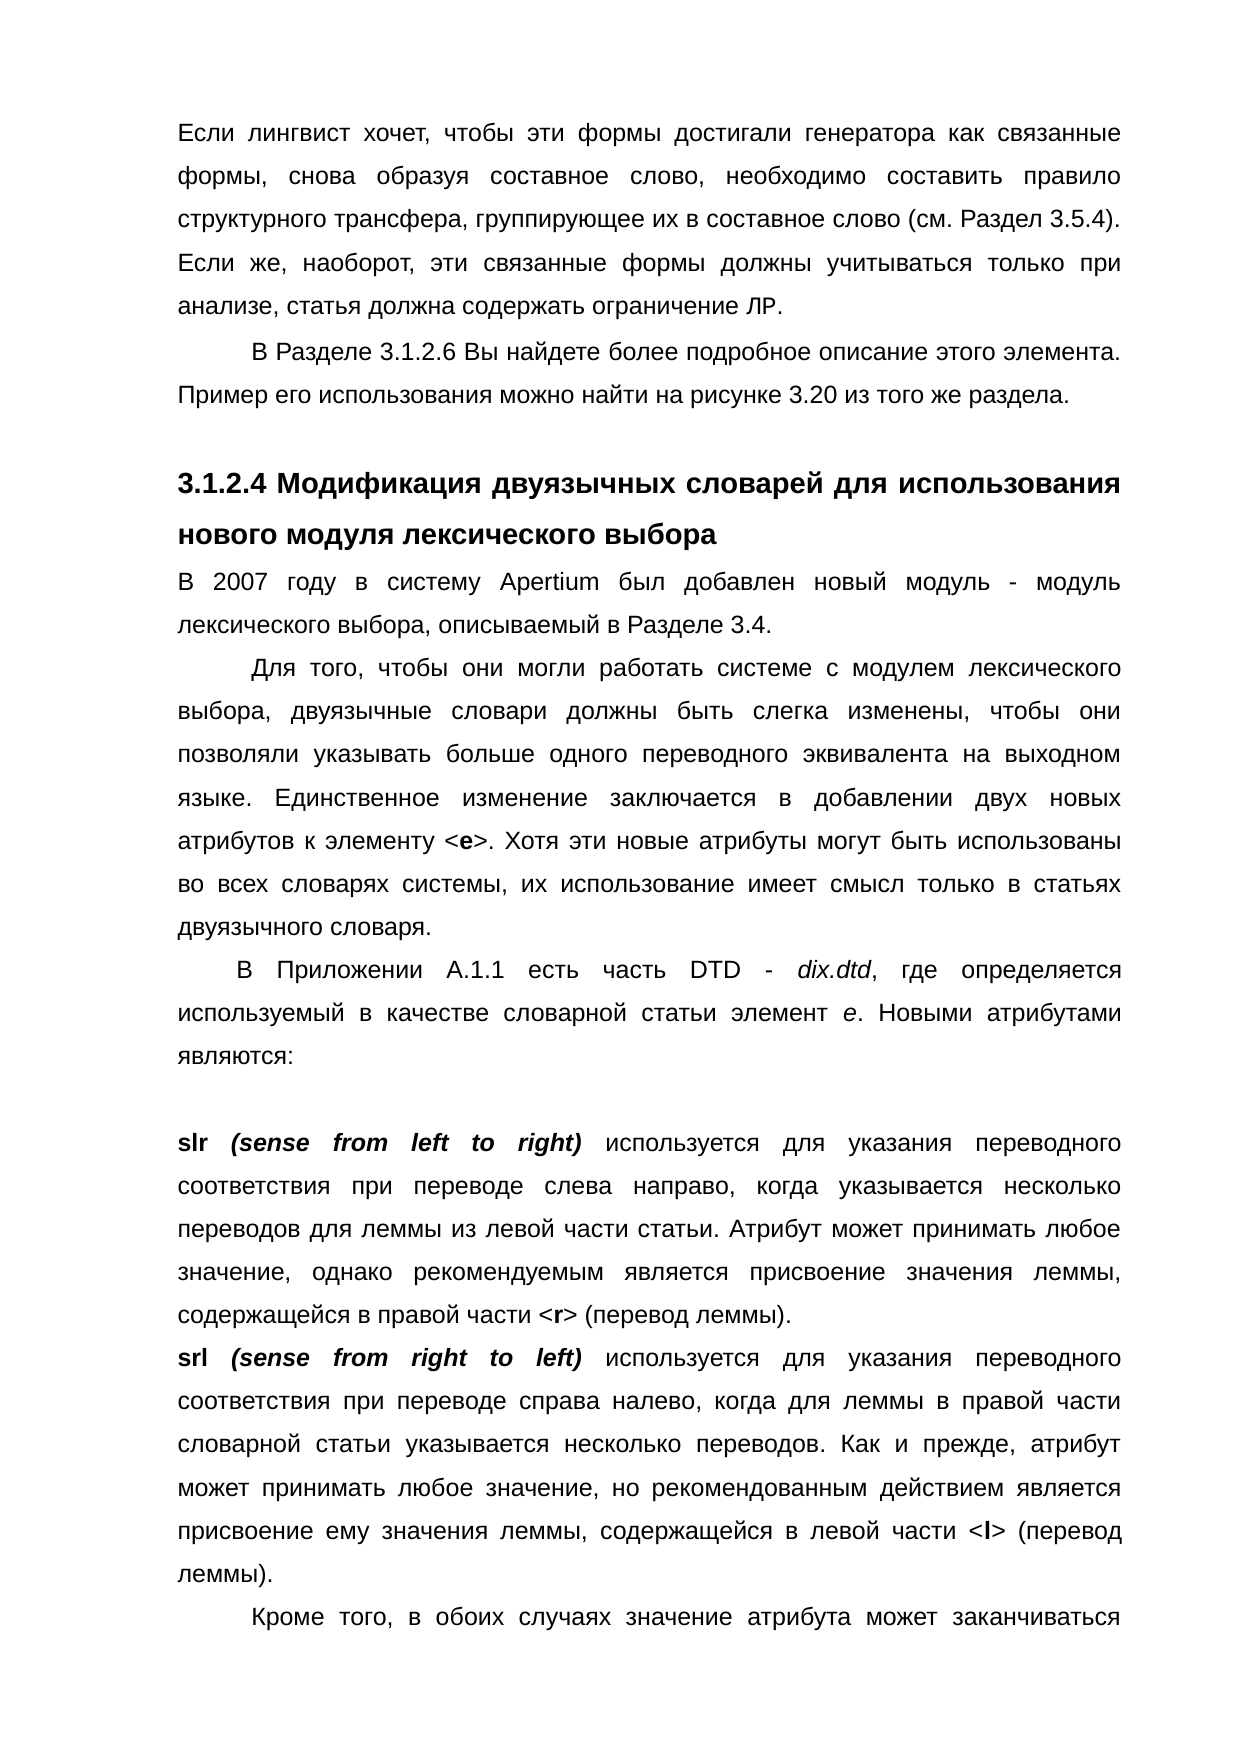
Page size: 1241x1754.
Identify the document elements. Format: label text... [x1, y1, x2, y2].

text Для того, чтобы они могли работать системе с модулем лексического выбора, двуязычные словари должны быть слегка изменены, чтобы они позволяли указывать больше одного переводного эквивалента на выходном языке. Единственное изменение заключается в добавлении двух новых атрибутов к элементу <e>. Хотя эти новые атрибуты могут быть использованы во всех словарях системы, их использование имеет смысл только в статьях двуязычного словаря. [177, 653, 1122, 941]
text В Приложении A.1.1 есть часть DTD - dix.dtd, где определяется используемый в качестве словарной статьи элемент e. Новыми атрибутами являются: [177, 955, 1122, 1070]
text 3.1.2.4 Модификация двуязычных словарей для использования нового модуля лексического выбора [177, 466, 1122, 550]
text В Разделе 3.1.2.6 Вы найдете более подробное описание этого элемента. Пример его использования можно найти на рисунке 3.20 из того же раздела. [177, 337, 1122, 409]
text Кроме того, в обоих случаях значение атрибута может заканчиваться [177, 1602, 1122, 1631]
text srl (sense from right to left) используется для указания переводного соответствия при переводе справа налево, когда для леммы в правой части словарной статьи указывается несколько переводов. Как и прежде, атрибут может принимать любое значение, но рекомендованным действием является присвоение ему значения леммы, содержащейся в левой части <l> (перевод леммы). [177, 1343, 1122, 1588]
text slr (sense from left to right) используется для указания переводного соответствия при переводе слева направо, когда указывается несколько переводов для леммы из левой части статьи. Атрибут может принимать любое значение, однако рекомендуемым является присвоение значения леммы, содержащейся в правой части <r> (перевод леммы). [177, 1128, 1122, 1329]
text Если лингвист хочет, чтобы эти формы достигали генератора как связанные формы, снова образуя составное слово, необходимо составить правило структурного трансфера, группирующее их в составное слово (см. Раздел 3.5.4). Если же, наоборот, эти связанные формы должны учитываться только при анализе, статья должна содержать ограничение ЛР. [177, 118, 1122, 322]
text В 2007 году в систему Apertium был добавлен новый модуль - модуль лексического выбора, описываемый в Разделе 3.4. [177, 567, 1122, 639]
